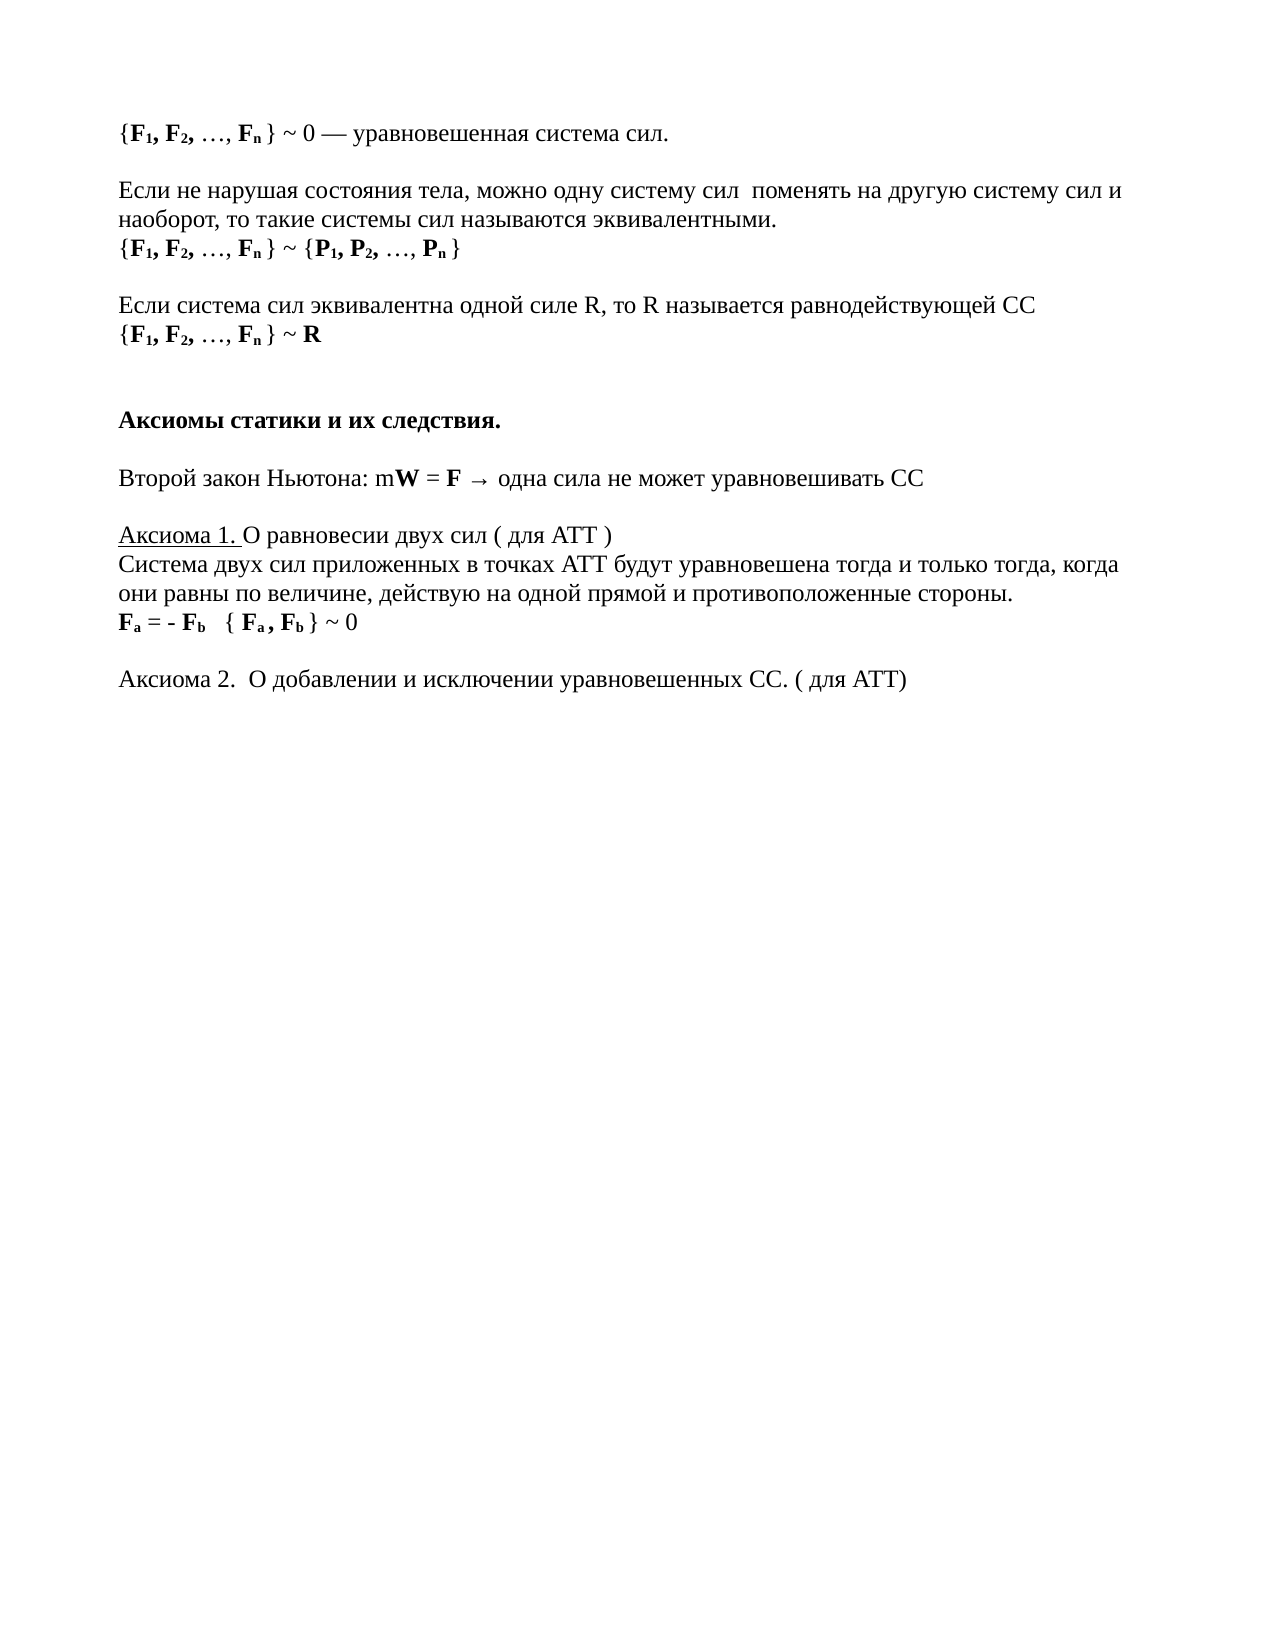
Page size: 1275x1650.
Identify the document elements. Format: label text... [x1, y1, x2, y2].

text Система двух сил приложенных в точках АТТ будут уравновешена тогда и только тогда, когда они равны по величине, действую на одной прямой и противоположенные стороны. [118, 549, 1157, 607]
text Аксиома 1. О равновесии двух сил ( для АТТ ) [118, 521, 1157, 549]
text Аксиома 2. О добавлении и исключении уравновешенных СС. ( для АТТ) [118, 664, 1157, 693]
text Аксиомы статики и их следствия. [118, 406, 1157, 434]
text {F1, F2, …, Fn } ~ 0 — уравновешенная система сил. [118, 118, 1157, 147]
text {F1, F2, …, Fn } ~ R [118, 319, 1157, 348]
text Если не нарушая состояния тела, можно одну систему сил поменять на другую систему сил и наоборот, то такие системы сил называются эквивалентными. [118, 176, 1157, 233]
text Второй закон Ньютона: mW = F → одна сила не может уравновешивать СС [118, 463, 1157, 492]
text Если система сил эквивалентна одной силе R, то R называется равнодействующей СС [118, 291, 1157, 319]
text {F1, F2, …, Fn } ~ {P1, P2, …, Pn } [118, 233, 1157, 262]
text Fa = - Fb { Fa , Fb } ~ 0 [118, 607, 1157, 636]
